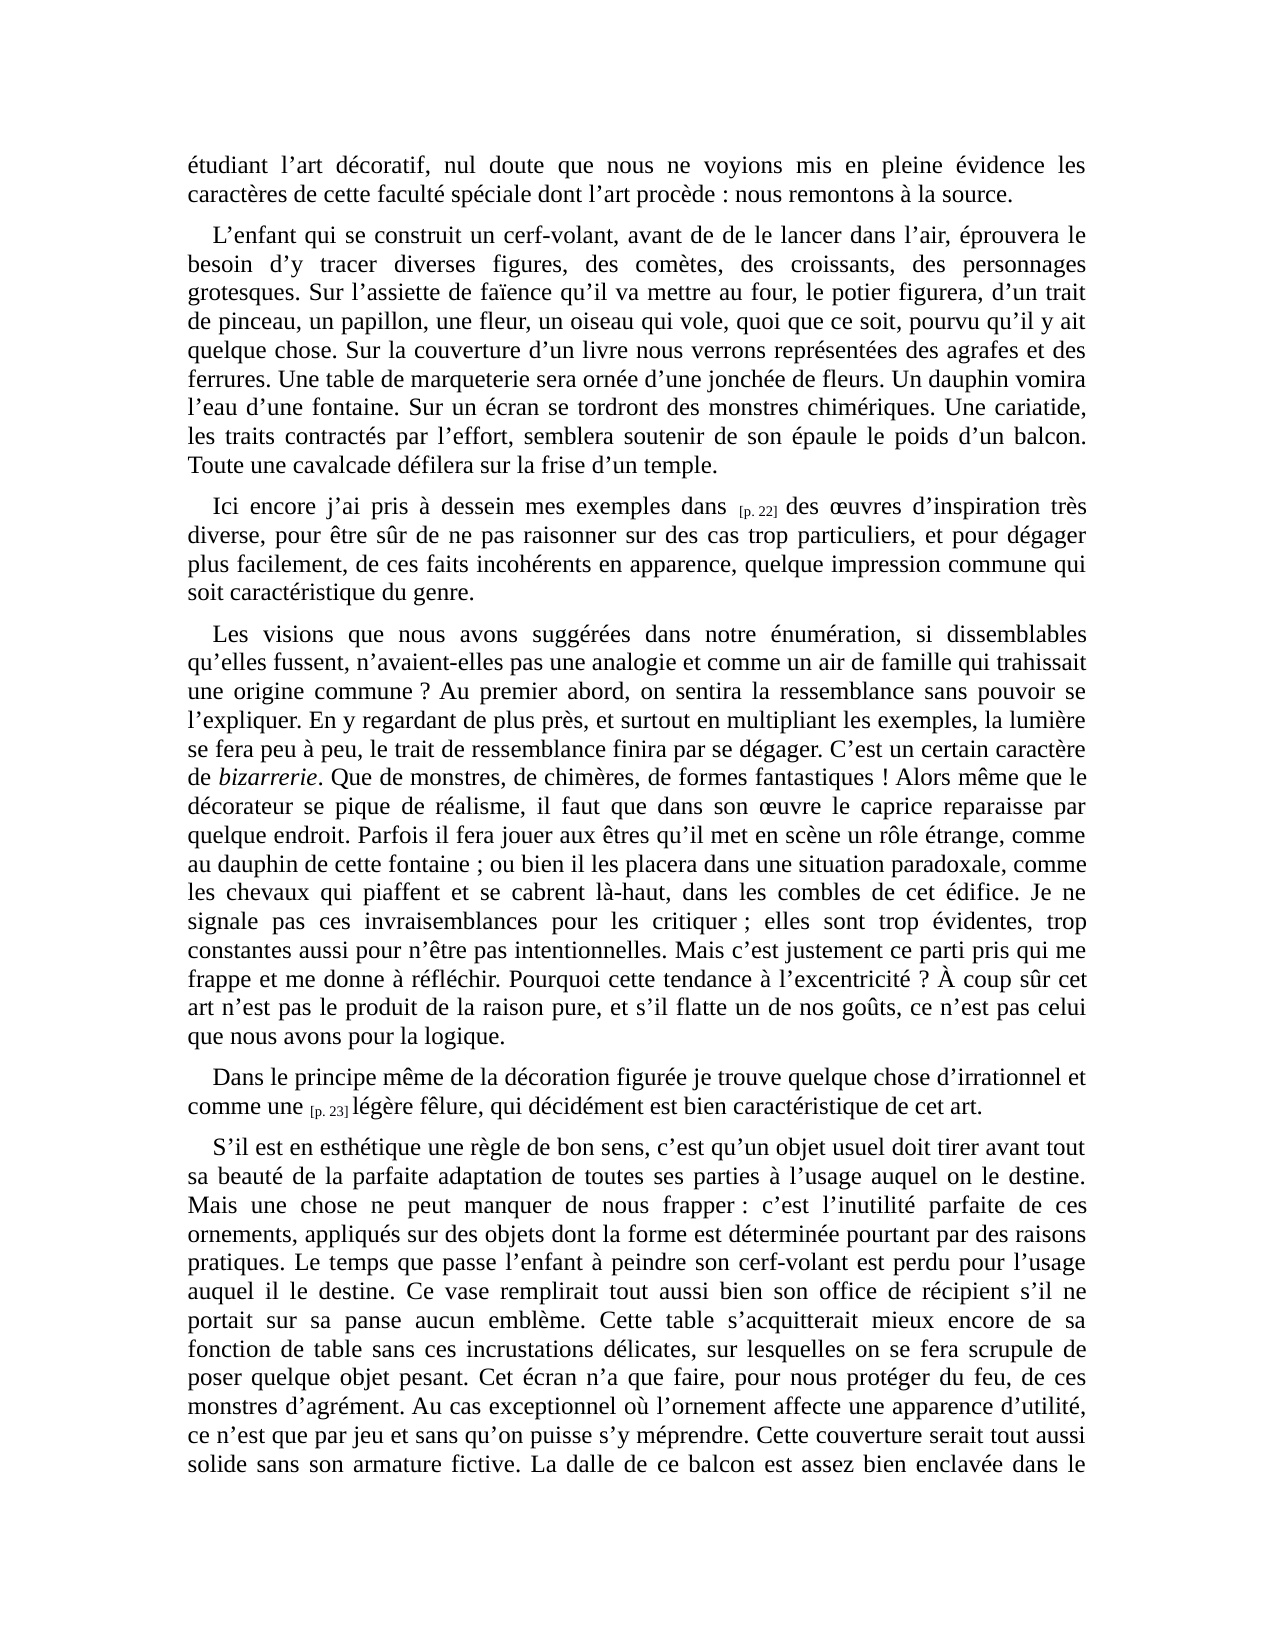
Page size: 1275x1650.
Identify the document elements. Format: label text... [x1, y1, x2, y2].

text S’il est en esthétique une règle de bon sens, c’est qu’un objet usuel doit tirer avant tout sa beauté de la parfaite adaptation de toutes ses parties à l’usage auquel on le destine. Mais une chose ne peut manquer de nous frapper : c’est l’inutilité parfaite de ces ornements, appliqués sur des objets dont la forme est déterminée pourtant par des raisons pratiques. Le temps que passe l’enfant à peindre son cerf-volant est perdu pour l’usage auquel il le destine. Ce vase remplirait tout aussi bien son office de récipient s’il ne portait sur sa panse aucun emblème. Cette table s’acquitterait mieux encore de sa fonction de table sans ces incrustations délicates, sur lesquelles on se fera scrupule de poser quelque objet pesant. Cet écran n’a que faire, pour nous protéger du feu, de ces monstres d’agrément. Au cas exceptionnel où l’ornement affecte une apparence d’utilité, ce n’est que par jeu et sans qu’on puisse s’y méprendre. Cette couverture serait tout aussi solide sans son armature fictive. La dalle de ce balcon est assez bien enclavée dans le [187, 1132, 1087, 1477]
text Dans le principe même de la décoration figurée je trouve quelque chose d’irrationnel et comme une [p. 23] légère fêlure, qui décidément est bien caractéristique de cet art. [187, 1062, 1087, 1120]
text L’enfant qui se construit un cerf-volant, avant de de le lancer dans l’air, éprouvera le besoin d’y tracer diverses figures, des comètes, des croissants, des personnages grotesques. Sur l’assiette de faïence qu’il va mettre au four, le potier figurera, d’un trait de pinceau, un papillon, une fleur, un oiseau qui vole, quoi que ce soit, pourvu qu’il y ait quelque chose. Sur la couverture d’un livre nous verrons représentées des agrafes et des ferrures. Une table de marqueterie sera ornée d’une jonchée de fleurs. Un dauphin vomira l’eau d’une fontaine. Sur un écran se tordront des monstres chimériques. Une cariatide, les traits contractés par l’effort, semblera soutenir de son épaule le poids d’un balcon. Toute une cavalcade défilera sur la frise d’un temple. [187, 220, 1087, 479]
text Les visions que nous avons suggérées dans notre énumération, si dissemblables qu’elles fussent, n’avaient-elles pas une analogie et comme un air de famille qui trahissait une origine commune ? Au premier abord, on sentira la ressemblance sans pouvoir se l’expliquer. En y regardant de plus près, et surtout en multipliant les exemples, la lumière se fera peu à peu, le trait de ressemblance finira par se dégager. C’est un certain caractère de bizarrerie. Que de monstres, de chimères, de formes fantastiques ! Alors même que le décorateur se pique de réalisme, il faut que dans son œuvre le caprice reparaisse par quelque endroit. Parfois il fera jouer aux êtres qu’il met en scène un rôle étrange, comme au dauphin de cette fontaine ; ou bien il les placera dans une situation paradoxale, comme les chevaux qui piaffent et se cabrent là-haut, dans les combles de cet édifice. Je ne signale pas ces invraisemblances pour les critiquer ; elles sont trop évidentes, trop constantes aussi pour n’être pas intentionnelles. Mais c’est justement ce parti pris qui me frappe et me donne à réfléchir. Pourquoi cette tendance à l’excentricité ? À coup sûr cet art n’est pas le produit de la raison pure, et s’il flatte un de nos goûts, ce n’est pas celui que nous avons pour la logique. [187, 619, 1087, 1050]
text étudiant l’art décoratif, nul doute que nous ne voyions mis en pleine évidence les caractères de cette faculté spéciale dont l’art procède : nous remontons à la source. [187, 150, 1087, 207]
text Ici encore j’ai pris à dessein mes exemples dans [p. 22] des œuvres d’inspiration très diverse, pour être sûr de ne pas raisonner sur des cas trop particuliers, et pour dégager plus facilement, de ces faits incohérents en apparence, quelque impression commune qui soit caractéristique du genre. [187, 491, 1087, 606]
